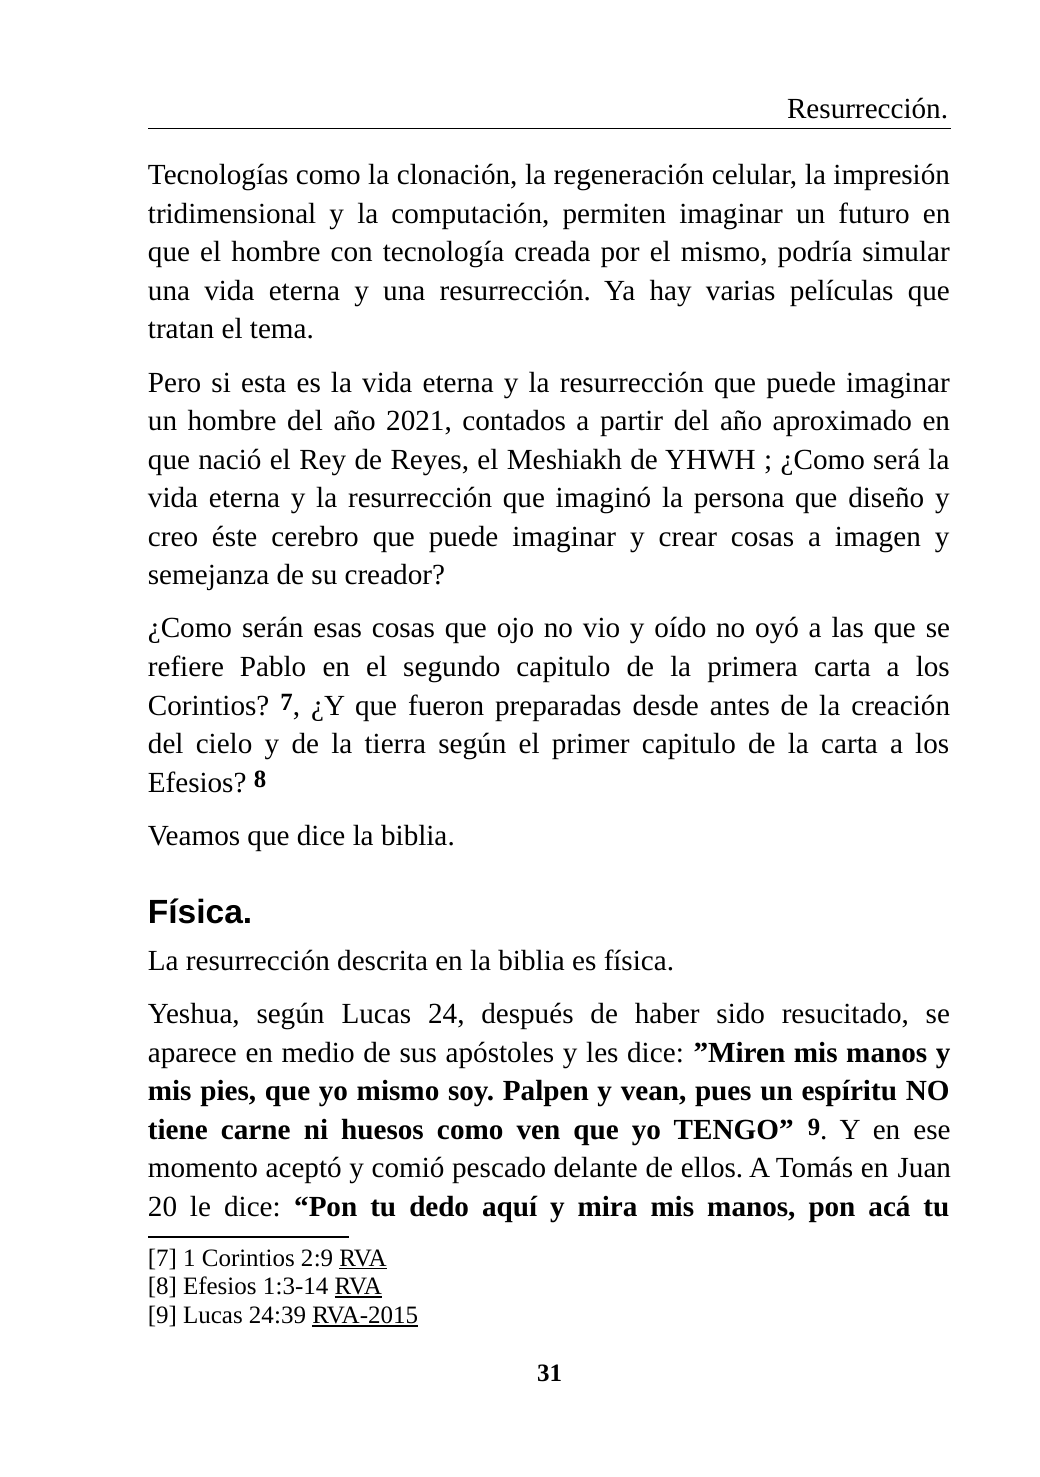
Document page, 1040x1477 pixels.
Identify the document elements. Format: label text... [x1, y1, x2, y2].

text Lucas 24:39 RVA-2015 [148, 1300, 951, 1329]
text Tecnologías como la clonación, la regeneración celular, la impresión tridimensional y la computación, permiten imaginar un futuro en que el hombre con tecnología creada por el mismo, podría simular una vida eterna y una resurrección. Ya hay varias películas que tratan el tema. [148, 157, 951, 345]
text ¿Como serán esas cosas que ojo no vio y oído no oyó a las que se refiere Pablo en el segundo capitulo de la primera carta a los Corintios? , ¿Y que fueron preparadas desde antes de la creación del cielo y de la tierra según el primer capitulo de la carta a los Efesios? [148, 611, 951, 798]
text La resurrección descrita en la biblia es física. [148, 943, 951, 977]
text Yeshua, según Lucas 24, después de haber sido resucitado, se aparece en medio de sus apóstoles y les dice: ”Miren mis manos y mis pies, que yo mismo soy. Palpen y vean, pues un espíritu NO tiene carne ni huesos como ven que yo TENGO” . Y en ese momento aceptó y comió pescado delante de ellos. A Tomás en Juan 20 le dice: “Pon tu dedo aquí y mira mis manos, pon acá tu [148, 996, 951, 1222]
text 1 Corintios 2:9 RVA [148, 1243, 951, 1271]
subtitle Física. [148, 892, 951, 931]
text Efesios 1:3-14 RVA [148, 1271, 951, 1300]
text Veamos que dice la biblia. [148, 818, 951, 851]
text Pero si esta es la vida eterna y la resurrección que puede imaginar un hombre del año 2021, contados a partir del año aproximado en que nació el Rey de Reyes, el Meshiakh de YHWH ; ¿Como será la vida eterna y la resurrección que imaginó la persona que diseño y creo éste cerebro que puede imaginar y crear cosas a imagen y semejanza de su creador? [148, 365, 951, 591]
